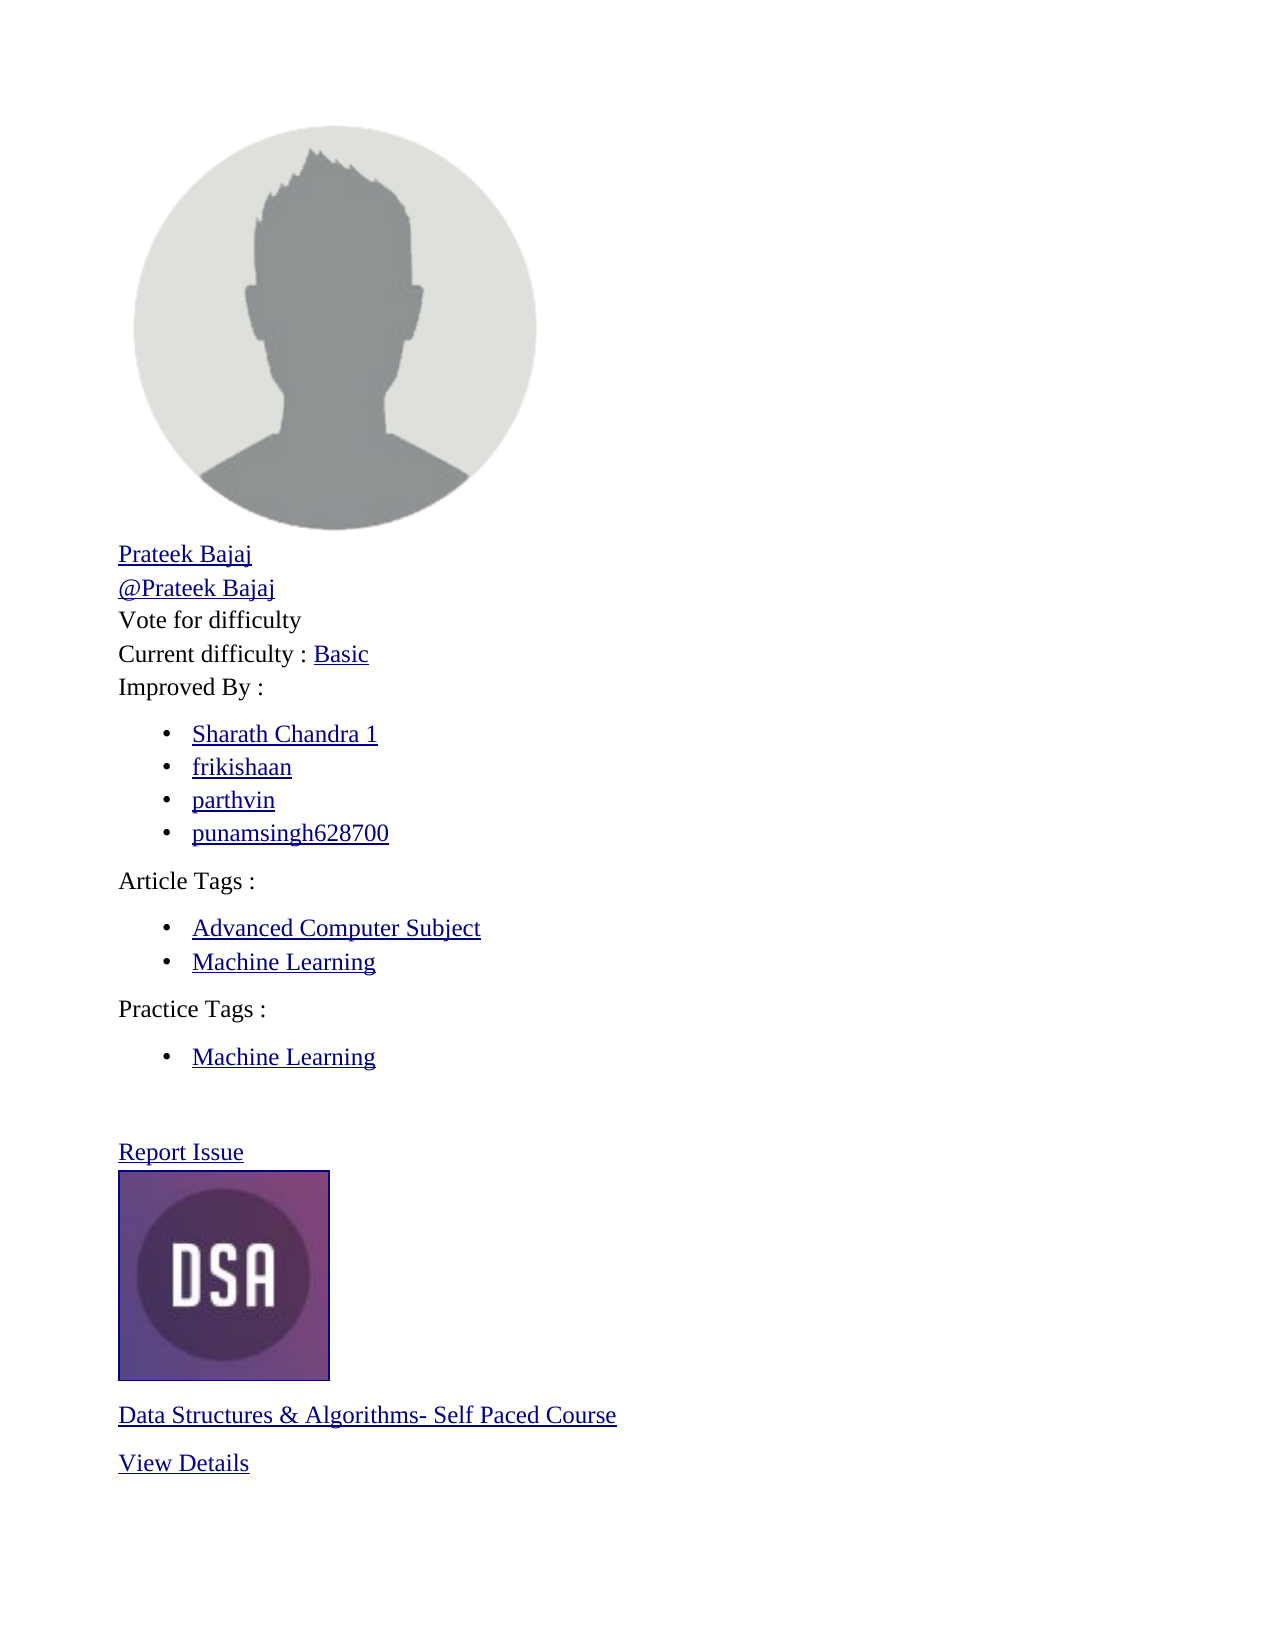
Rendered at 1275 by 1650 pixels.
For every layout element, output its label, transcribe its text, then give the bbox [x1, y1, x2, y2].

text Prateek Bajaj [118, 539, 1157, 568]
text Article Tags : [118, 866, 1157, 895]
list frikishaan [162, 752, 1157, 781]
text View Details [118, 1448, 1157, 1477]
text Current difficulty : Basic [118, 639, 1157, 667]
text @Prateek Bajaj [118, 573, 1157, 601]
list Advanced Computer Subject [162, 913, 1157, 942]
text [118, 1496, 1157, 1517]
picture [120, 1172, 328, 1380]
text Report Issue [118, 1137, 1157, 1166]
list punamsingh628700 [162, 818, 1157, 847]
text Data Structures & Algorithms- Self Paced Course [118, 1400, 1157, 1429]
list parthvin [162, 785, 1157, 814]
text Vote for difficulty [118, 606, 1157, 634]
list Machine Learning [162, 947, 1157, 975]
text Practice Tags : [118, 994, 1157, 1023]
text Improved By : [118, 672, 1157, 700]
list Sharath Chandra 1 [162, 719, 1157, 748]
list Machine Learning [162, 1042, 1157, 1071]
picture [118, 118, 559, 536]
